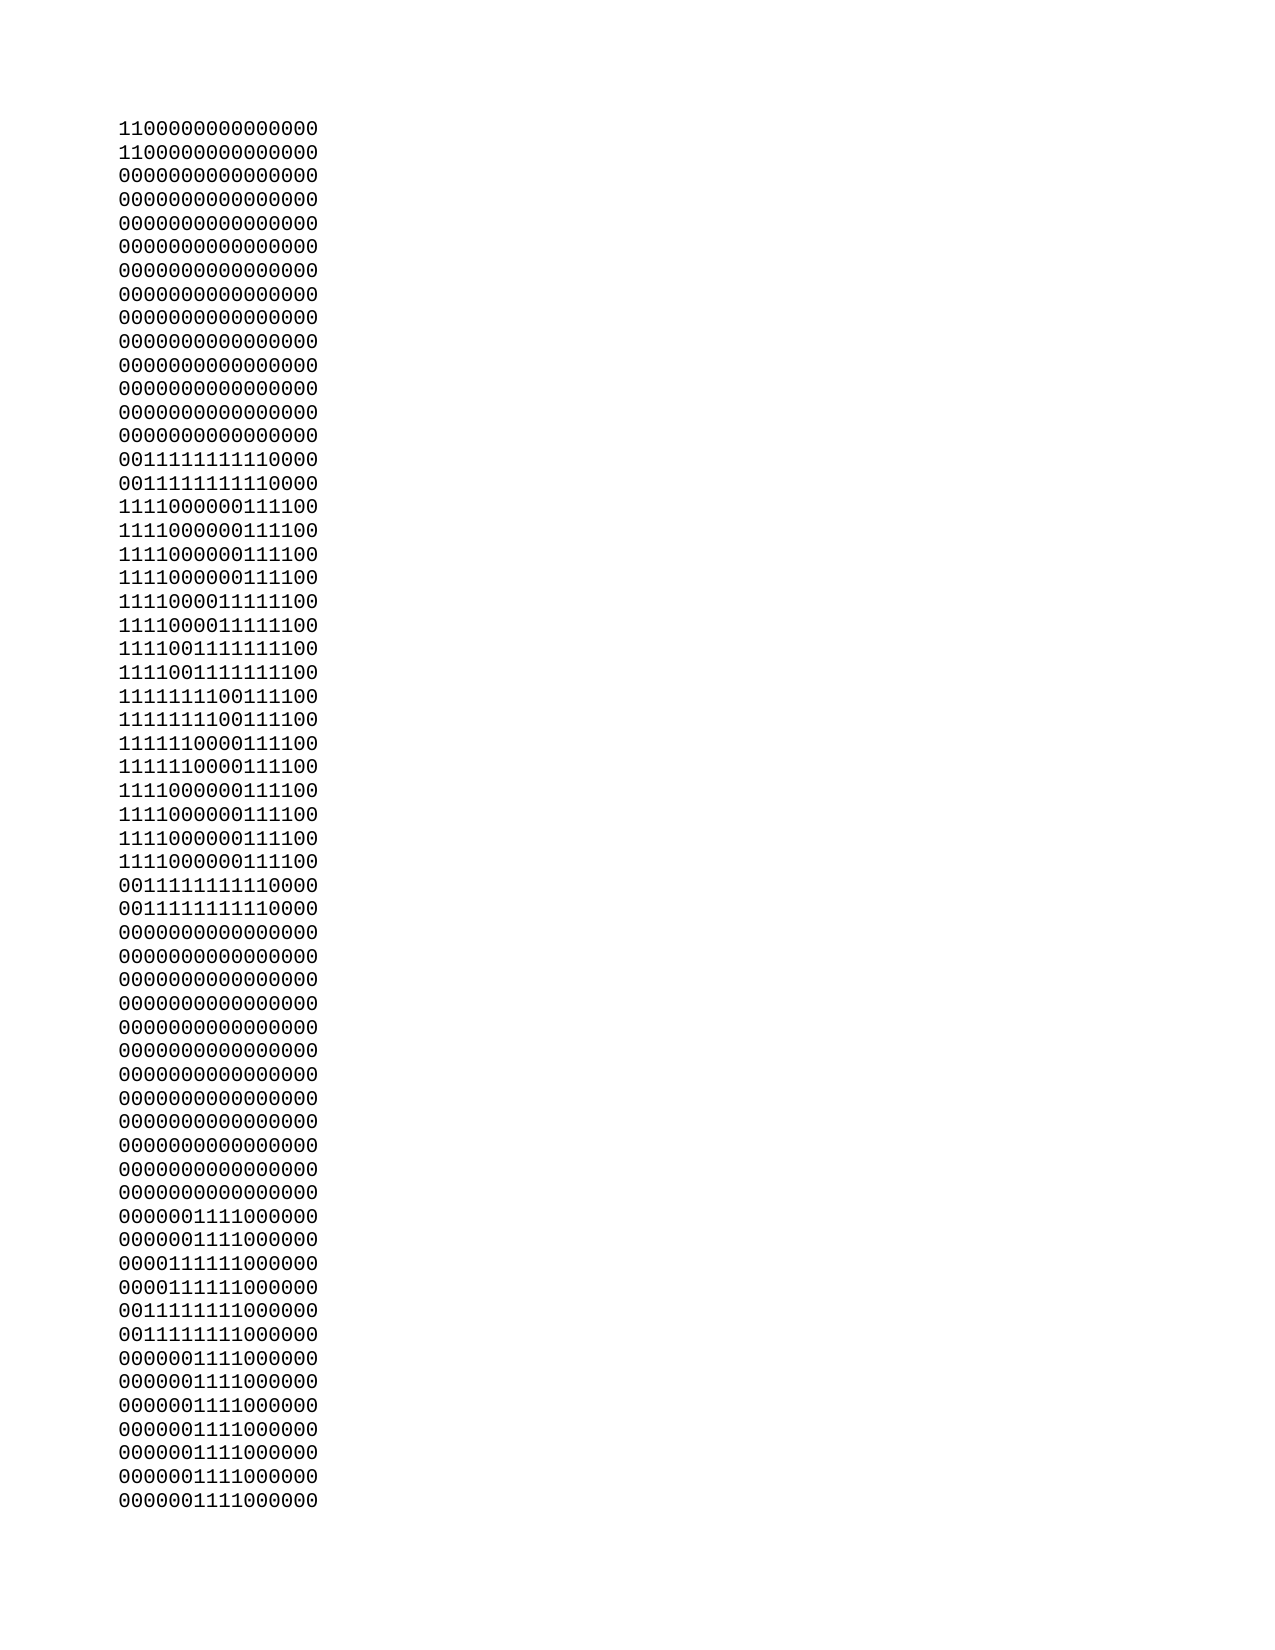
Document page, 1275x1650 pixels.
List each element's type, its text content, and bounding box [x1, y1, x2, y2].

text 1111111100111100 [118, 709, 1157, 733]
text 0000000000000000 [118, 1111, 1157, 1135]
text 1111000000111100 [118, 780, 1157, 804]
text 0000000000000000 [118, 1135, 1157, 1158]
text 0000000000000000 [118, 1040, 1157, 1064]
text 0000001111000000 [118, 1371, 1157, 1395]
text 0000000000000000 [118, 307, 1157, 331]
text 0011111111110000 [118, 449, 1157, 473]
text 0000000000000000 [118, 236, 1157, 260]
text 0000001111000000 [118, 1489, 1157, 1513]
text 1111000000111100 [118, 827, 1157, 851]
text 0000001111000000 [118, 1206, 1157, 1229]
text 0000000000000000 [118, 165, 1157, 189]
text 0000000000000000 [118, 1158, 1157, 1182]
text 0000001111000000 [118, 1395, 1157, 1419]
text 0000001111000000 [118, 1229, 1157, 1253]
text 0000000000000000 [118, 331, 1157, 354]
text 0000000000000000 [118, 260, 1157, 284]
text 0000000000000000 [118, 1088, 1157, 1111]
text 0011111111110000 [118, 875, 1157, 898]
text 0000000000000000 [118, 969, 1157, 993]
text 0000000000000000 [118, 189, 1157, 213]
text 1111000011111100 [118, 615, 1157, 638]
text 1111000000111100 [118, 567, 1157, 591]
text 1111000011111100 [118, 591, 1157, 615]
text 0000000000000000 [118, 993, 1157, 1017]
text 0011111111000000 [118, 1324, 1157, 1348]
text 0000000000000000 [118, 378, 1157, 402]
text 0000000000000000 [118, 1017, 1157, 1040]
text 0000000000000000 [118, 1182, 1157, 1206]
text 0000000000000000 [118, 402, 1157, 426]
text 0000001111000000 [118, 1442, 1157, 1466]
text 0011111111110000 [118, 898, 1157, 922]
text 1111000000111100 [118, 804, 1157, 827]
text 0000001111000000 [118, 1466, 1157, 1489]
text 0000000000000000 [118, 354, 1157, 378]
text 1111000000111100 [118, 544, 1157, 567]
text 1100000000000000 [118, 118, 1157, 142]
text 1111110000111100 [118, 733, 1157, 757]
text 1111111100111100 [118, 686, 1157, 709]
text 0011111111110000 [118, 473, 1157, 496]
text 0000000000000000 [118, 213, 1157, 236]
text 0000001111000000 [118, 1419, 1157, 1442]
text 0000000000000000 [118, 426, 1157, 449]
text 1111000000111100 [118, 520, 1157, 544]
text 1111000000111100 [118, 851, 1157, 875]
text 1100000000000000 [118, 142, 1157, 165]
text 0011111111000000 [118, 1300, 1157, 1324]
text 1111000000111100 [118, 496, 1157, 520]
text 1111001111111100 [118, 638, 1157, 662]
text 0000000000000000 [118, 946, 1157, 969]
text 0000000000000000 [118, 1064, 1157, 1088]
text 0000001111000000 [118, 1348, 1157, 1371]
text 1111001111111100 [118, 662, 1157, 686]
text 0000111111000000 [118, 1277, 1157, 1300]
text 1111110000111100 [118, 757, 1157, 780]
text 0000000000000000 [118, 284, 1157, 307]
text 0000111111000000 [118, 1253, 1157, 1277]
text 0000000000000000 [118, 922, 1157, 946]
